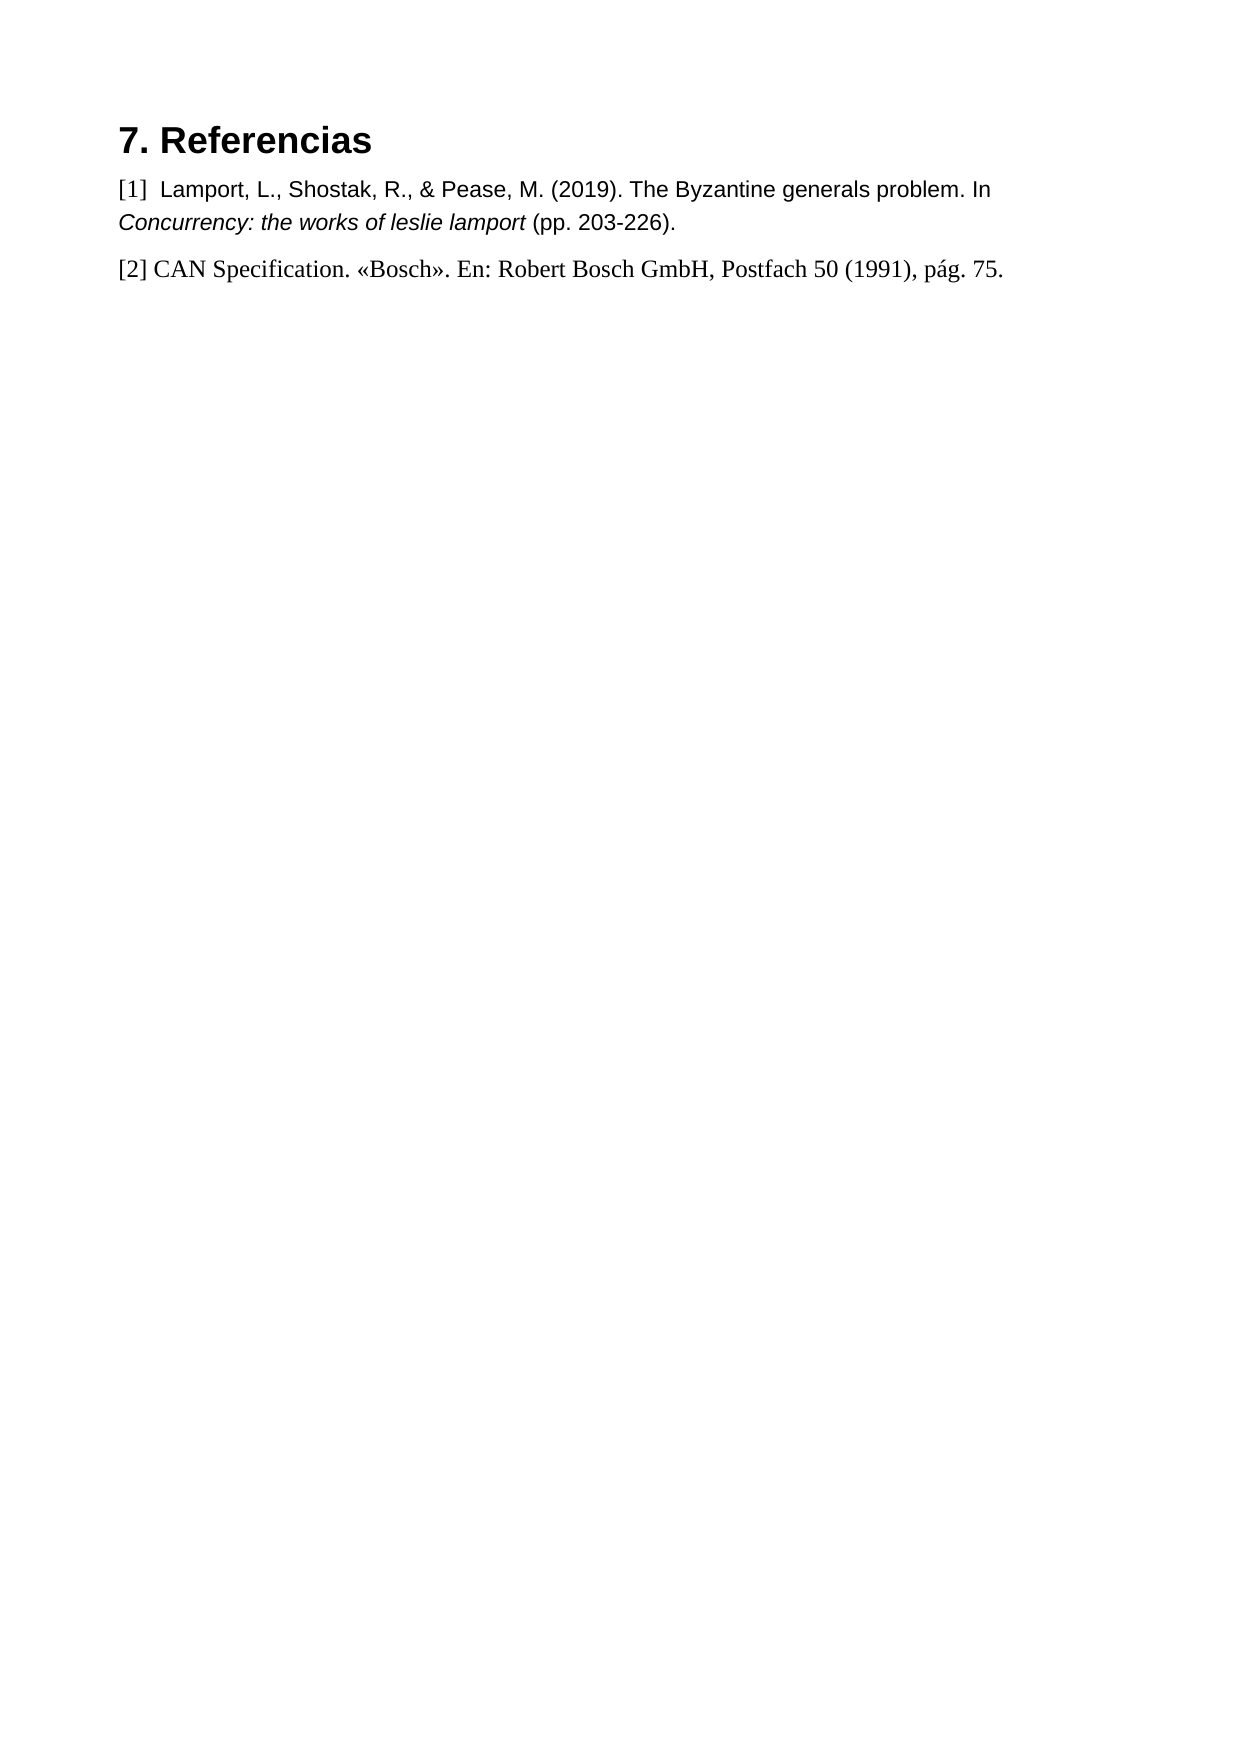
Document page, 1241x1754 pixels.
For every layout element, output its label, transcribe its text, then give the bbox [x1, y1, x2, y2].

text [1] Lamport, L., Shostak, R., & Pease, M. (2019). The Byzantine generals problem. In Concurrency: the works of leslie lamport (pp. 203-226). [118, 174, 1122, 236]
subtitle 7. Referencias [118, 118, 1122, 161]
text [2] CAN Specification. «Bosch». En: Robert Bosch GmbH, Postfach 50 (1991), pág. 75. [118, 254, 1122, 283]
